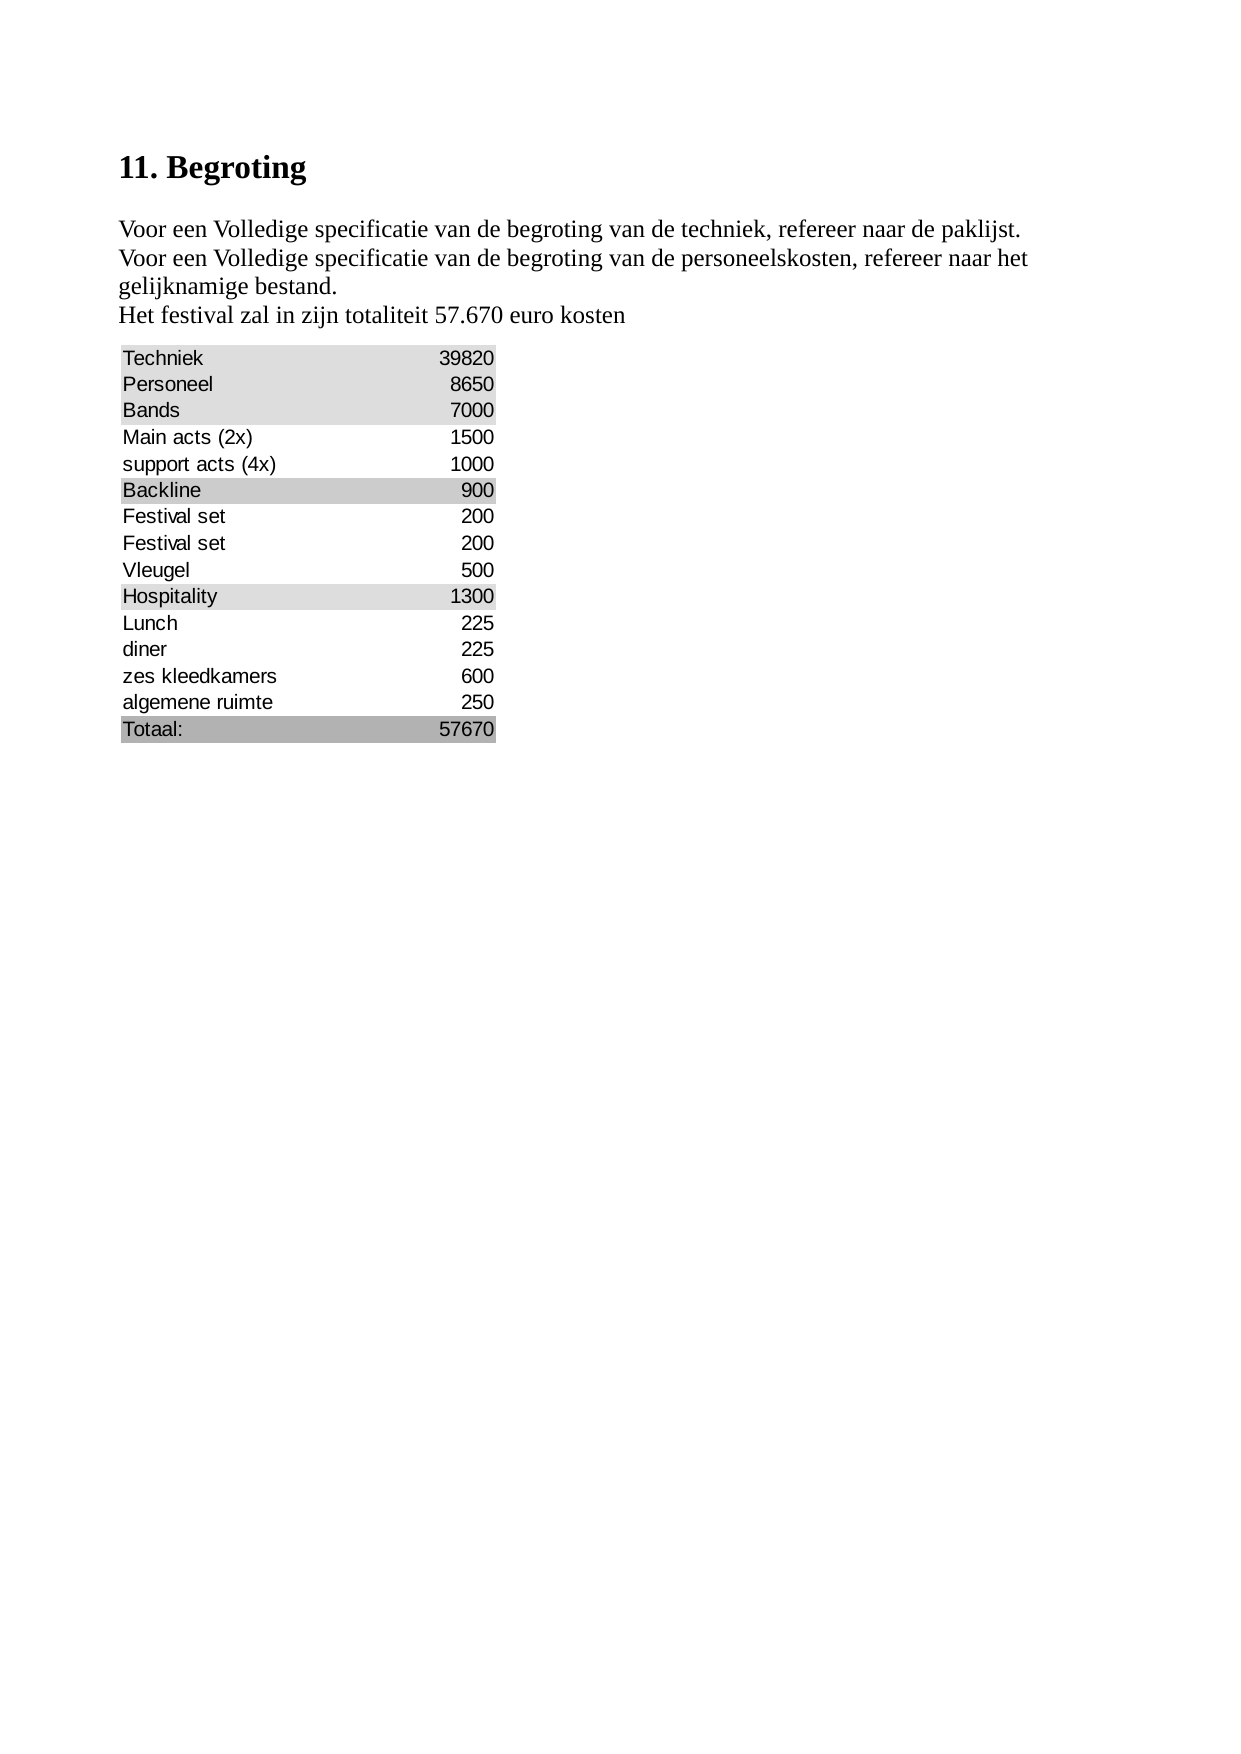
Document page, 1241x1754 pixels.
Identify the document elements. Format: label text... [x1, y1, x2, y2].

text 11. Begroting [118, 147, 1122, 185]
text Voor een Volledige specificatie van de begroting van de personeelskosten, refereer naar het gelijknamige bestand. [118, 243, 1122, 300]
text Het festival zal in zijn totaliteit 57.670 euro kosten [118, 300, 1122, 329]
text Voor een Volledige specificatie van de begroting van de techniek, refereer naar de paklijst. [118, 214, 1122, 243]
